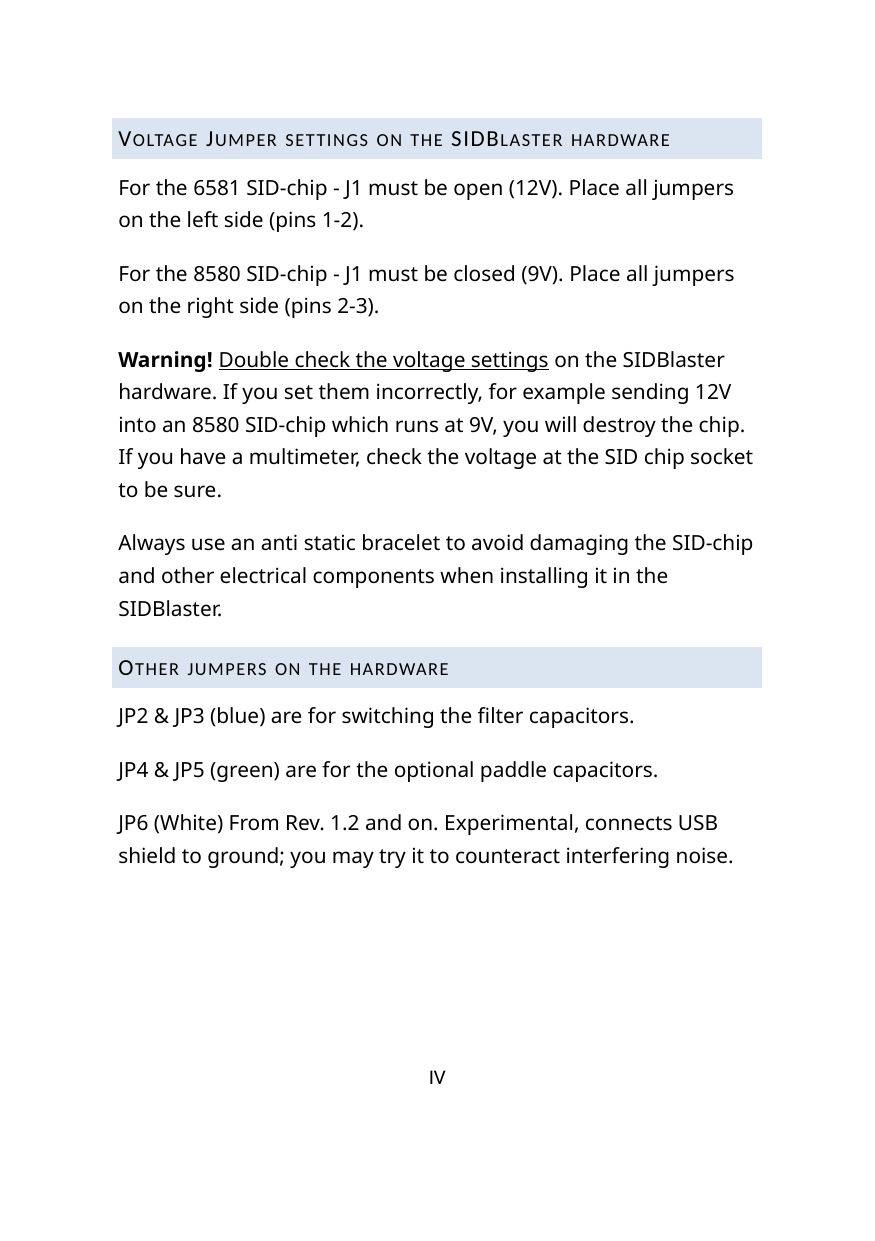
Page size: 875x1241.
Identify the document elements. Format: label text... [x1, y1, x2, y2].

text Always use an anti static bracelet to avoid damaging the SID-chip and other electrical components when installing it in the SIDBlaster. [118, 528, 756, 622]
text Warning! Double check the voltage settings on the SIDBlaster hardware. If you set them incorrectly, for example sending 12V into an 8580 SID-chip which runs at 9V, you will destroy the chip. If you have a multimeter, check the voltage at the SID chip socket to be sure. [118, 345, 756, 503]
text For the 8580 SID-chip - J1 must be closed (9V). Place all jumpers on the right side (pins 2-3). [118, 259, 756, 320]
text JP4 & JP5 (green) are for the optional paddle capacitors. [118, 755, 756, 783]
text JP6 (White) From Rev. 1.2 and on. Experimental, connects USB shield to ground; you may try it to counteract interfering noise. [118, 808, 756, 869]
subtitle Voltage Jumper settings on the SIDBlaster hardware [118, 124, 756, 152]
text JP2 & JP3 (blue) are for switching the filter capacitors. [118, 702, 756, 730]
subtitle Other jumpers on the hardware [118, 654, 756, 681]
text For the 6581 SID-chip - J1 must be open (12V). Place all jumpers on the left side (pins 1-2). [118, 173, 756, 234]
